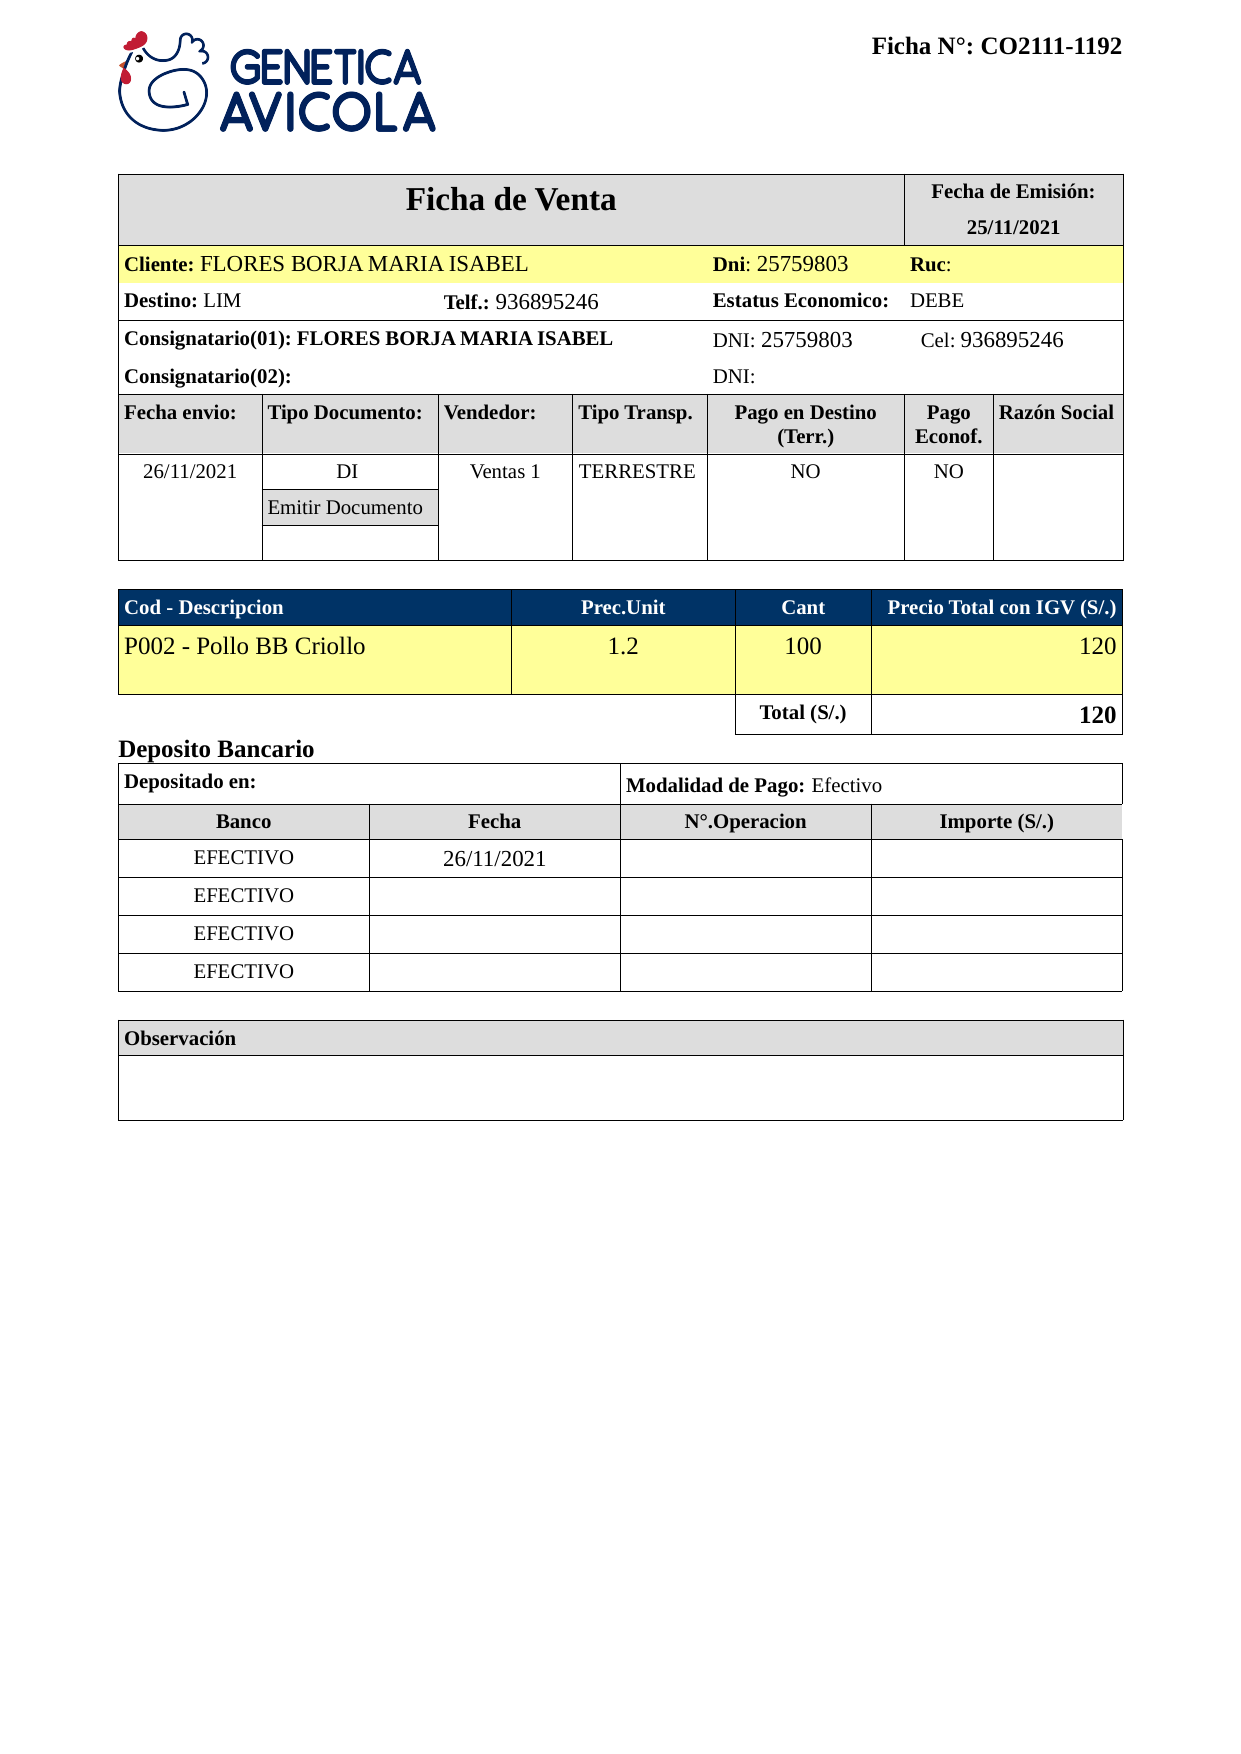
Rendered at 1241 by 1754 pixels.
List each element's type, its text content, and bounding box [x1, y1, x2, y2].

table_cell Ruc: [904, 246, 1123, 283]
table_cell EFECTIVO [119, 840, 369, 877]
table_cell [370, 954, 620, 991]
table_header Observación [119, 1021, 1123, 1055]
table_cell Pago Econof. [905, 395, 993, 453]
table_cell 1.2 [512, 626, 735, 694]
table_cell Pago en Destino (Terr.) [708, 395, 904, 453]
table_cell [370, 916, 620, 953]
table_header Prec.Unit [512, 590, 735, 625]
table_cell 120 [872, 695, 1122, 734]
picture [118, 31, 436, 132]
table_cell Telf.: 936895246 [438, 283, 707, 320]
table_cell NO [708, 455, 904, 560]
table_cell [370, 878, 620, 915]
table_cell Vendedor: [439, 395, 572, 453]
table_header Cant [736, 590, 871, 625]
table_cell [511, 695, 735, 734]
table_cell [621, 954, 871, 991]
table_cell [263, 526, 438, 560]
table_cell 100 [736, 626, 871, 694]
table_cell 26/11/2021 [119, 455, 262, 560]
table_cell [994, 455, 1123, 560]
table_cell Destino: LIM [119, 283, 438, 320]
table_cell Banco [119, 805, 369, 839]
table_cell DI [263, 455, 438, 489]
table_cell N°.Operacion [621, 805, 871, 839]
table_cell DNI: [707, 358, 1123, 394]
table_cell EFECTIVO [119, 954, 369, 991]
table_header Precio Total con IGV (S/.) [872, 590, 1122, 625]
table_cell Total (S/.) [736, 695, 871, 734]
table_cell Consignatario(01): FLORES BORJA MARIA ISABEL [119, 321, 707, 358]
table_cell Cliente: FLORES BORJA MARIA ISABEL [119, 246, 707, 283]
table_header Modalidad de Pago: Efectivo [621, 764, 1122, 803]
table_cell Tipo Transp. [573, 395, 707, 453]
table_cell DEBE [904, 283, 1123, 320]
table_cell P002 - Pollo BB Criollo [119, 626, 511, 694]
table_cell 25/11/2021 [905, 209, 1123, 245]
table_cell [119, 1056, 1123, 1119]
table_cell Consignatario(02): [119, 358, 707, 394]
table_header Ficha de Venta [119, 175, 904, 245]
table_cell [621, 916, 871, 953]
table_header Fecha de Emisión: [905, 175, 1123, 209]
table_cell [621, 878, 871, 915]
table_cell EFECTIVO [119, 916, 369, 953]
table_cell [872, 954, 1122, 991]
table_cell Importe (S/.) [872, 805, 1122, 839]
table_cell Tipo Documento: [263, 395, 438, 453]
table_cell Estatus Economico: [707, 283, 904, 320]
table_cell NO [905, 455, 993, 560]
table_cell [621, 840, 871, 877]
table_cell Dni: 25759803 [707, 246, 904, 283]
table_cell EFECTIVO [119, 878, 369, 915]
table_header Depositado en: [119, 764, 620, 803]
table_cell [872, 916, 1122, 953]
table_header Cod - Descripcion [119, 590, 511, 625]
table_cell Cel: 936895246 [915, 321, 1123, 358]
table_cell 120 [872, 626, 1122, 694]
table_cell [872, 840, 1122, 877]
table_cell TERRESTRE [573, 455, 707, 560]
table_cell Razón Social [994, 395, 1123, 453]
table_cell DNI: 25759803 [707, 321, 915, 358]
table_cell Emitir Documento [263, 490, 438, 525]
table_cell [118, 695, 511, 734]
text Deposito Bancario [118, 734, 1122, 763]
table_cell Fecha envio: [119, 395, 262, 453]
table_cell Fecha [370, 805, 620, 839]
table_cell [872, 878, 1122, 915]
table_cell 26/11/2021 [370, 840, 620, 877]
table_cell Ventas 1 [439, 455, 572, 560]
